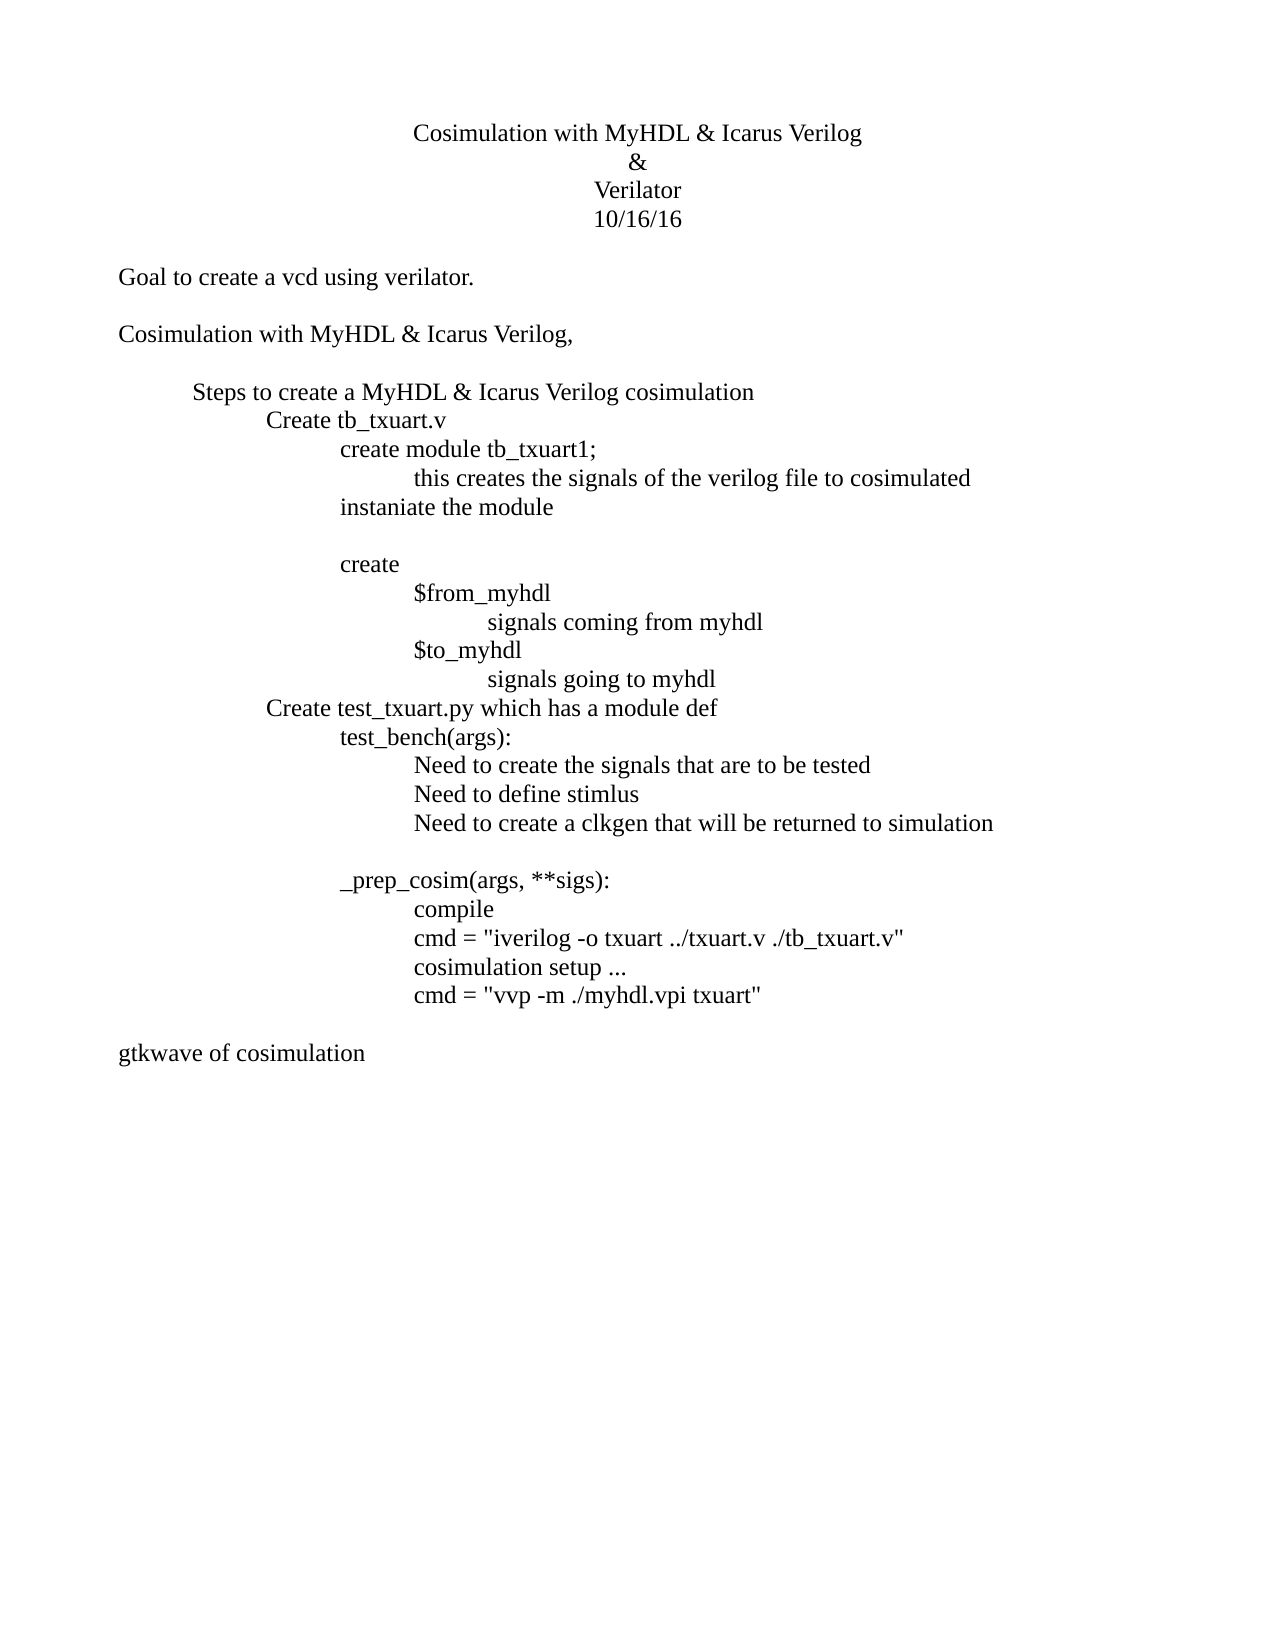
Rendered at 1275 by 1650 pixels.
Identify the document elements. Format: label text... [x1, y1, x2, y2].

text & [118, 147, 1157, 176]
text Create tb_txuart.v [118, 406, 1157, 434]
text Need to define stimlus [118, 779, 1157, 808]
text Goal to create a vcd using verilator. [118, 262, 1157, 291]
text Cosimulation with MyHDL & Icarus Verilog [118, 118, 1157, 147]
text create [118, 549, 1157, 578]
text cosimulation setup ... [118, 952, 1157, 981]
text instaniate the module [118, 492, 1157, 521]
text signals going to myhdl [118, 664, 1157, 693]
text Steps to create a MyHDL & Icarus Verilog cosimulation [118, 377, 1157, 406]
text gtkwave of cosimulation [118, 1038, 1157, 1067]
text this creates the signals of the verilog file to cosimulated [118, 463, 1157, 492]
text $from_myhdl [118, 578, 1157, 607]
text Need to create the signals that are to be tested [118, 751, 1157, 779]
text cmd = "vvp -m ./myhdl.vpi txuart" [118, 981, 1157, 1009]
text test_bench(args): [118, 722, 1157, 751]
text Verilator [118, 176, 1157, 204]
text Need to create a clkgen that will be returned to simulation [118, 808, 1157, 837]
text create module tb_txuart1; [118, 434, 1157, 463]
text compile [118, 894, 1157, 923]
text signals coming from myhdl [118, 607, 1157, 636]
text Cosimulation with MyHDL & Icarus Verilog, [118, 319, 1157, 348]
text Create test_txuart.py which has a module def [118, 693, 1157, 722]
text _prep_cosim(args, **sigs): [118, 866, 1157, 894]
text $to_myhdl [118, 636, 1157, 664]
text cmd = "iverilog -o txuart ../txuart.v ./tb_txuart.v" [118, 923, 1157, 952]
text 10/16/16 [118, 204, 1157, 233]
